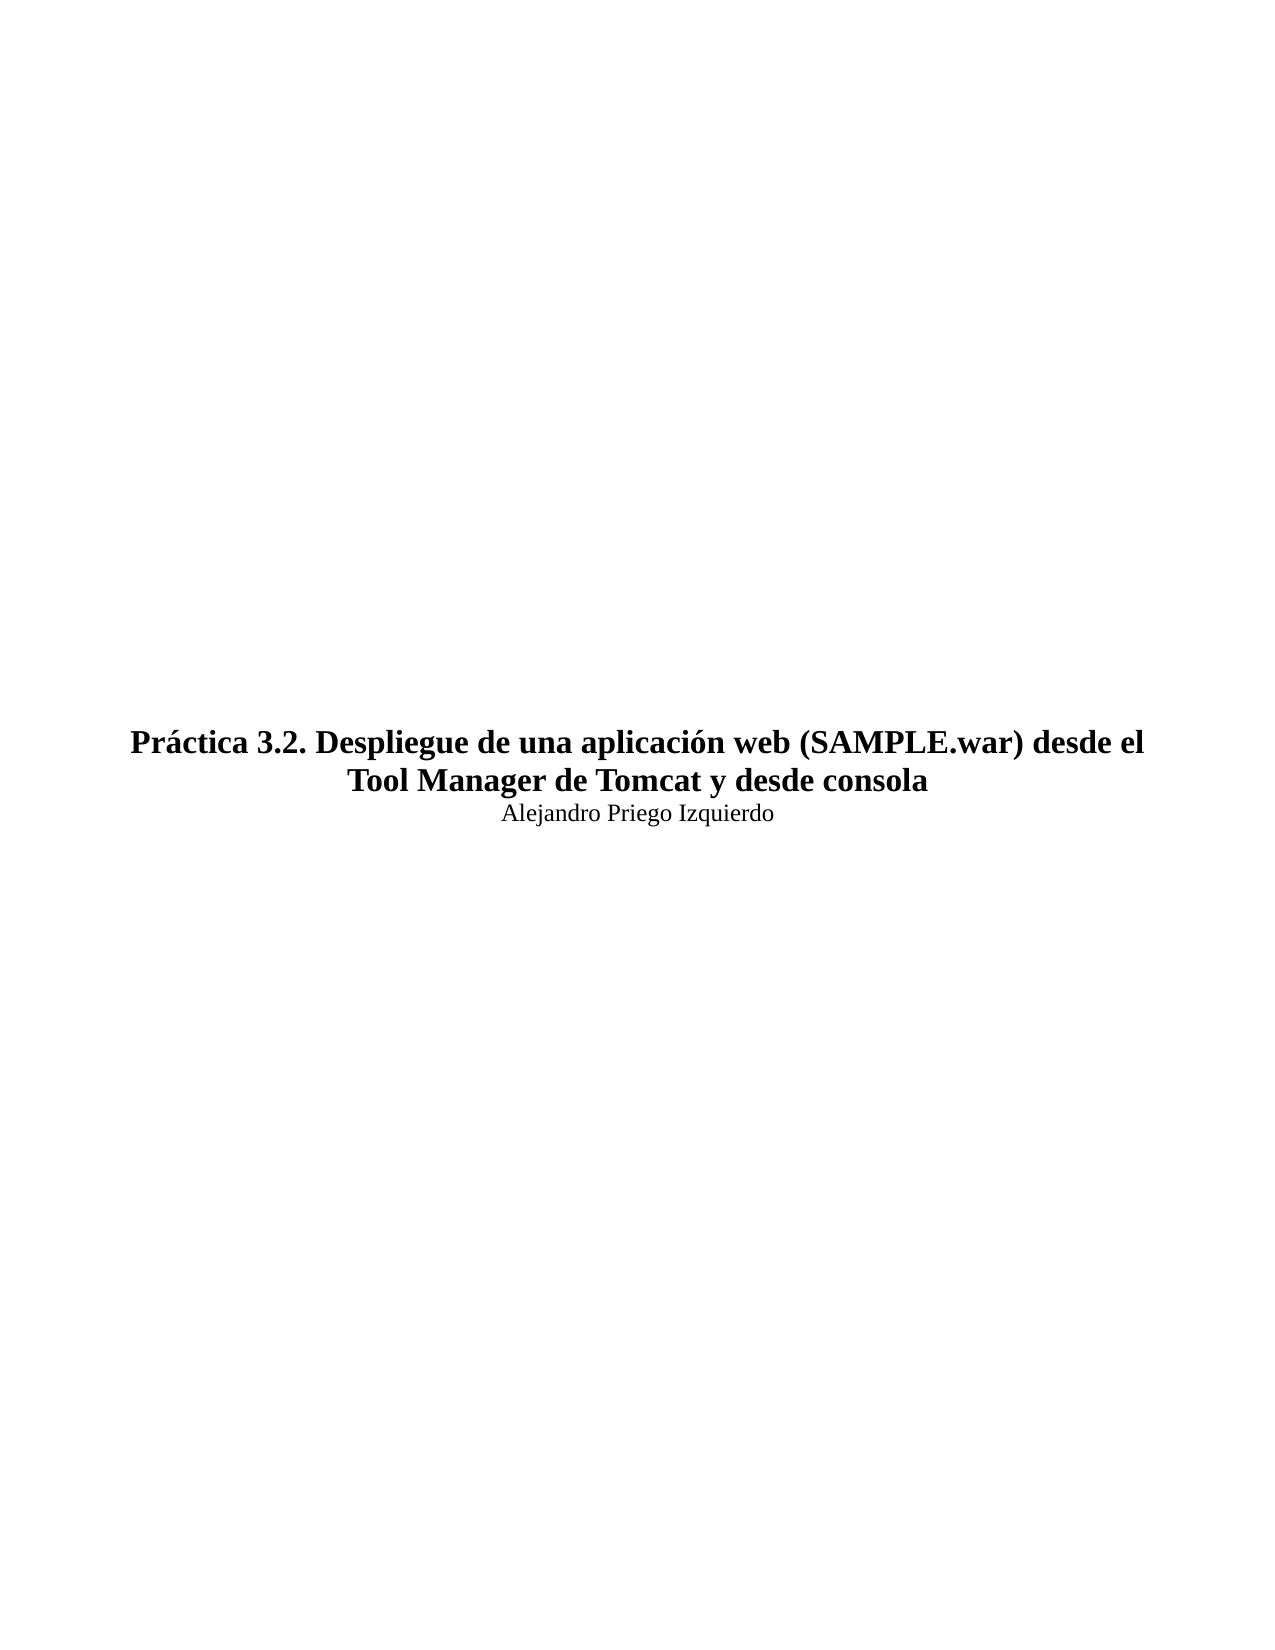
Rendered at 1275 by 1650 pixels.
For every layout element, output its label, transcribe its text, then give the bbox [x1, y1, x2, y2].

text Alejandro Priego Izquierdo [118, 798, 1157, 827]
text Práctica 3.2. Despliegue de una aplicación web (SAMPLE.war) desde el Tool Manager de Tomcat y desde consola [118, 722, 1157, 798]
